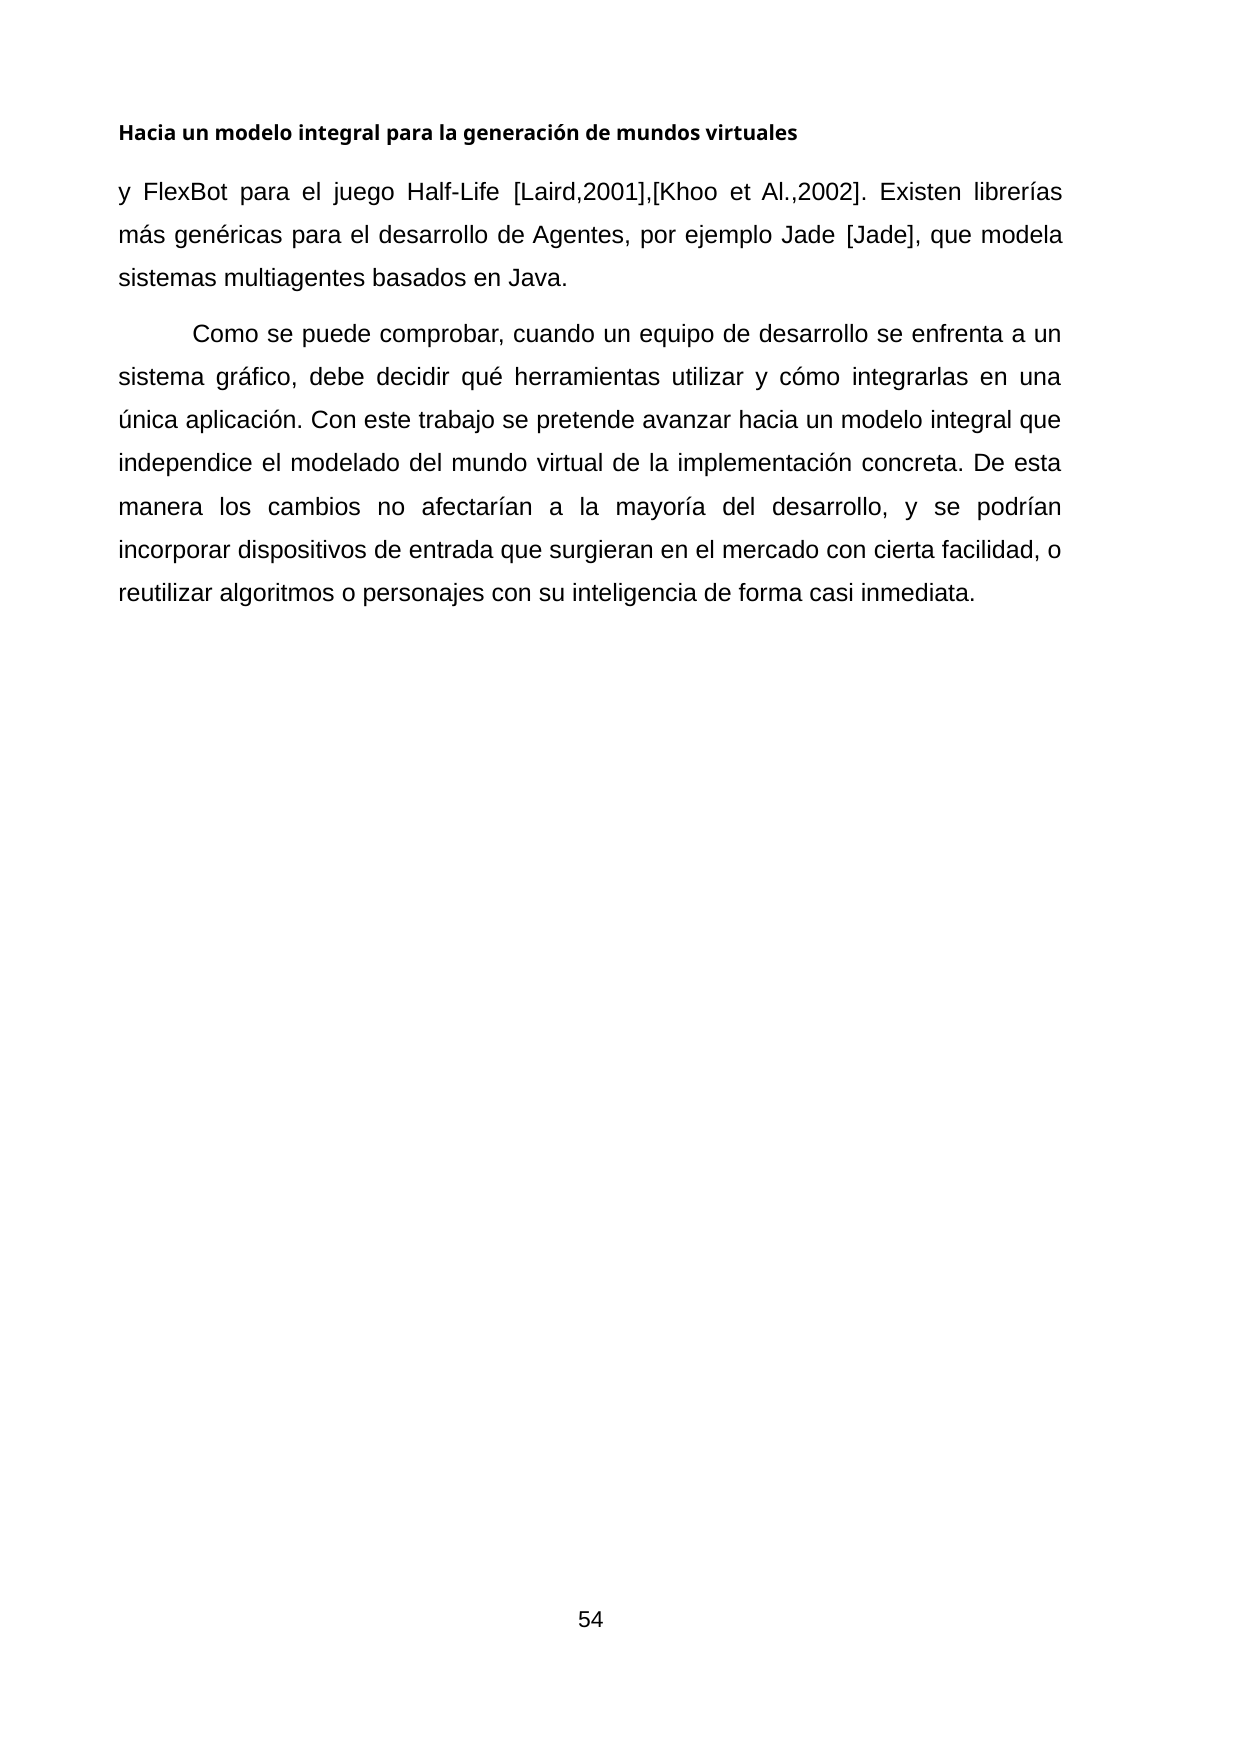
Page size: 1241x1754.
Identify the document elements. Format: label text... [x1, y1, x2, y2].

text y FlexBot para el juego Half-Life [Laird,2001],[Khoo et Al.,2002]. Existen librerías más genéricas para el desarrollo de Agentes, por ejemplo Jade [Jade], que modela sistemas multiagentes basados en Java. [118, 177, 1063, 292]
text Como se puede comprobar, cuando un equipo de desarrollo se enfrenta a un sistema gráfico, debe decidir qué herramientas utilizar y cómo integrarlas en una única aplicación. Con este trabajo se pretende avanzar hacia un modelo integral que independice el modelado del mundo virtual de la implementación concreta. De esta manera los cambios no afectarían a la mayoría del desarrollo, y se podrían incorporar dispositivos de entrada que surgieran en el mercado con cierta facilidad, o reutilizar algoritmos o personajes con su inteligencia de forma casi inmediata. [118, 319, 1063, 606]
